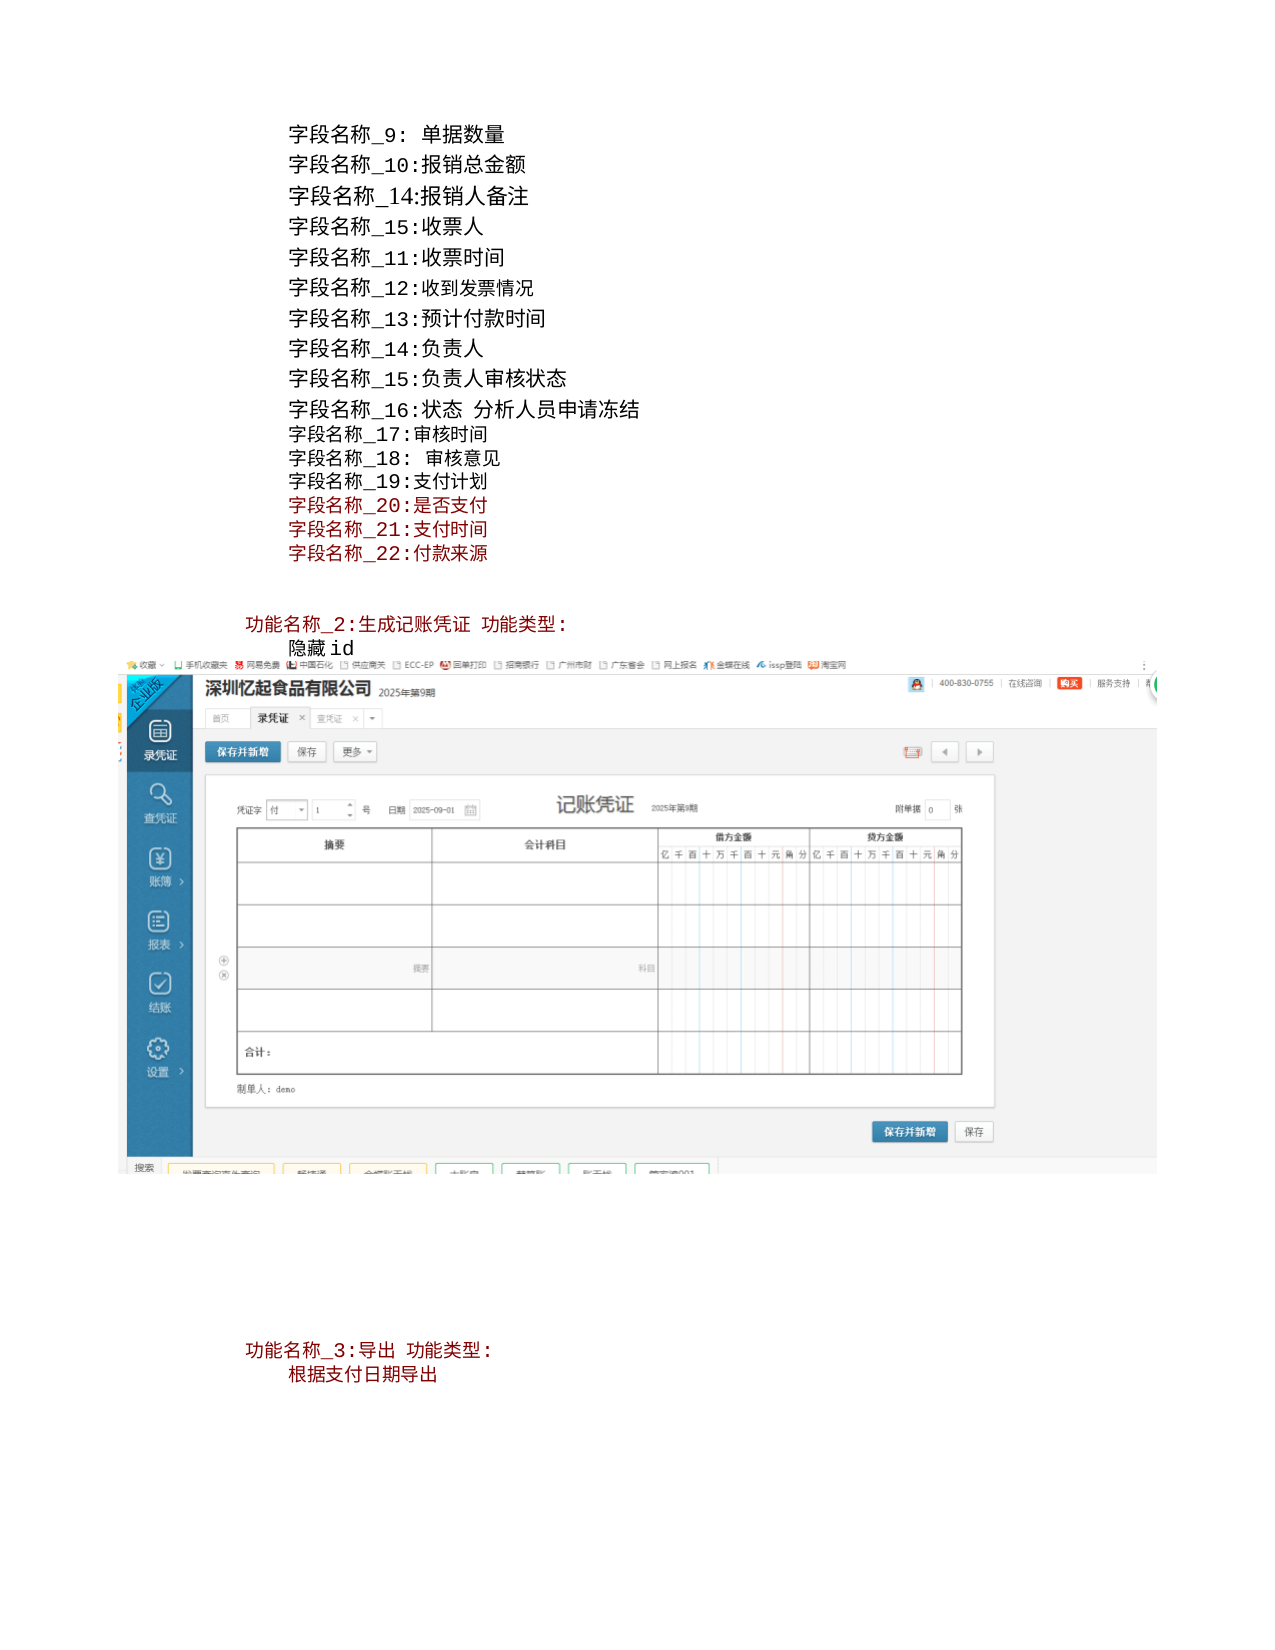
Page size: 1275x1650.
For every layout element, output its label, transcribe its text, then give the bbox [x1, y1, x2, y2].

picture [118, 661, 1157, 1174]
text 字段名称_14:负责人 [118, 332, 1157, 363]
text 字段名称_15:收票人 [118, 211, 1157, 241]
text 隐藏id [118, 638, 1157, 661]
text 功能名称_2:生成记账凭证 功能类型: [118, 614, 1157, 638]
text 字段名称_12:收到发票情况 [118, 271, 1157, 302]
text 字段名称_11:收票时间 [118, 241, 1157, 271]
text 功能名称_3:导出 功能类型: [118, 1339, 1157, 1363]
text 字段名称_21:支付时间 [118, 519, 1157, 543]
text 字段名称_19:支付计划 [118, 471, 1157, 495]
text 字段名称_17:审核时间 [118, 423, 1157, 447]
text 字段名称_10:报销总金额 [118, 148, 1157, 179]
text 字段名称_14:报销人备注 [118, 179, 1157, 211]
text 字段名称_16:状态 分析人员申请冻结 [118, 393, 1157, 423]
text 字段名称_20:是否支付 [118, 495, 1157, 519]
text 字段名称_15:负责人审核状态 [118, 363, 1157, 393]
text 字段名称_22:付款来源 [118, 543, 1157, 567]
text 根据支付日期导出 [118, 1363, 1157, 1387]
text 字段名称_9: 单据数量 [118, 118, 1157, 148]
text 字段名称_18: 审核意见 [118, 447, 1157, 471]
text 字段名称_13:预计付款时间 [118, 302, 1157, 332]
